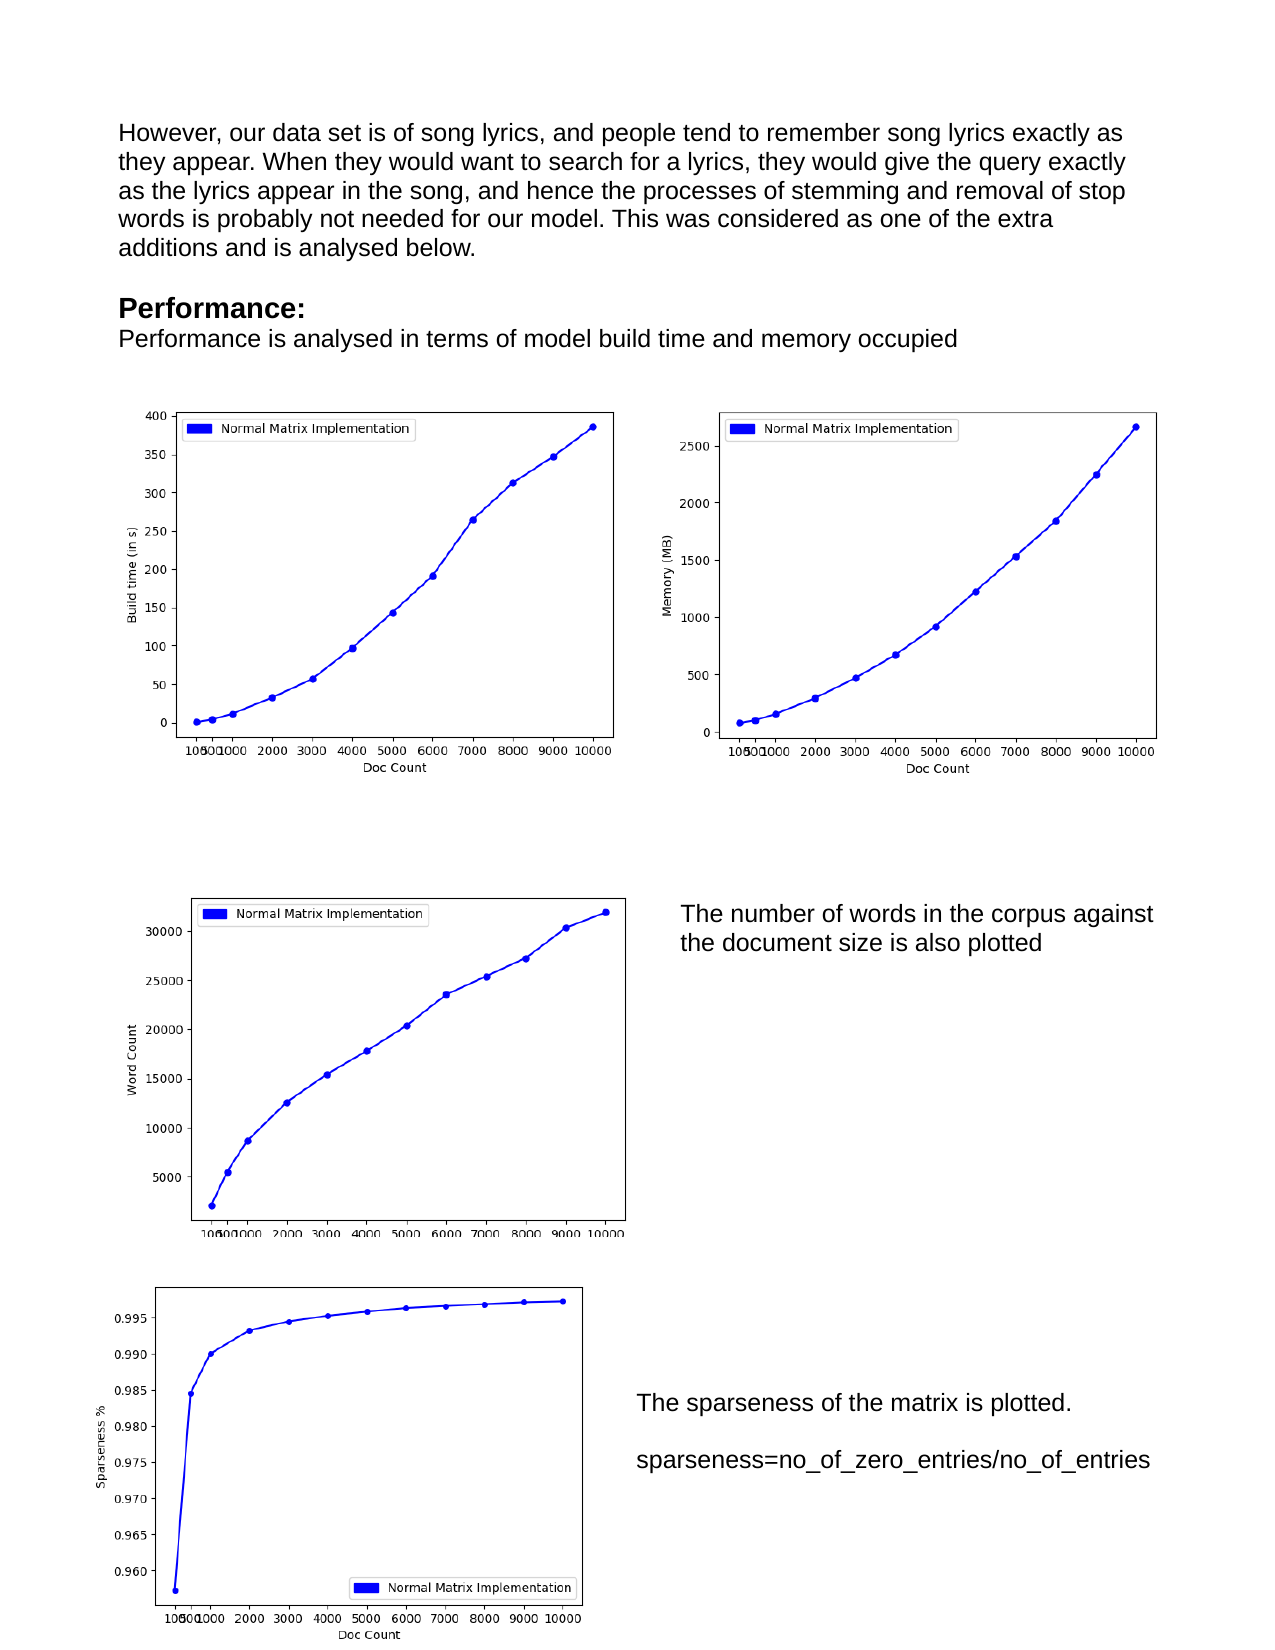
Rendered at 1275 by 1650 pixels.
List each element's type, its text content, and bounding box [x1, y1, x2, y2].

text However, our data set is of song lyrics, and people tend to remember song lyrics exactly as they appear. When they would want to search for a lyrics, they would give the query exactly as the lyrics appear in the song, and hence the processes of stemming and removal of stop words is probably not needed for our model. This was considered as one of the extra additions and is analysed below. [118, 118, 1157, 262]
text Performance: [118, 291, 1157, 324]
text The sparseness of the matrix is plotted. [637, 1388, 1157, 1417]
text sparseness=no_of_zero_entries/no_of_entries [637, 1445, 1157, 1474]
text The number of words in the corpus against the document size is also plotted [681, 899, 1157, 957]
picture [105, 361, 1212, 784]
text Performance is analysed in terms of model build time and memory occupied [118, 324, 1157, 353]
picture [86, 847, 681, 1650]
